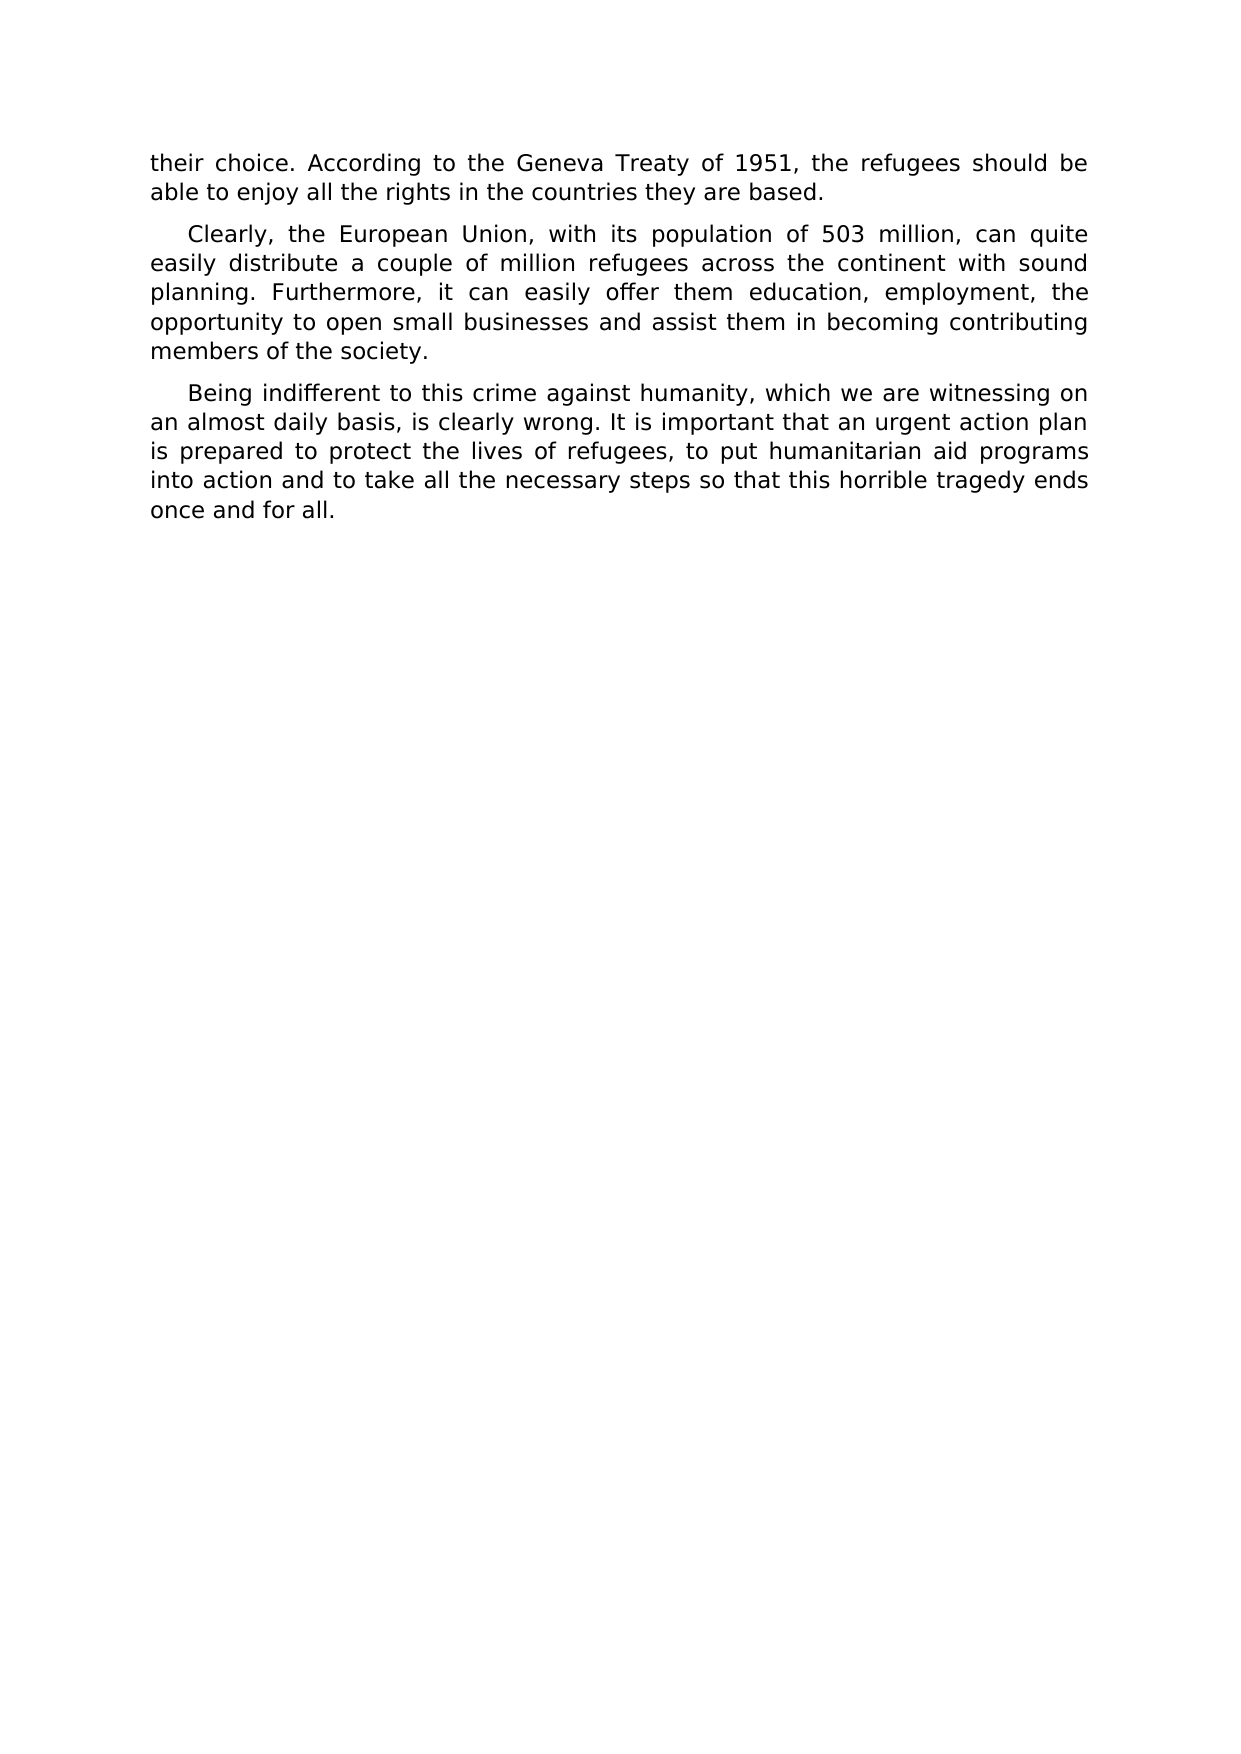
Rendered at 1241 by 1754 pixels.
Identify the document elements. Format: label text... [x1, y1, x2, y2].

text their choice. According to the Geneva Treaty of 1951, the refugees should be able to enjoy all the rights in the countries they are based. [150, 150, 1090, 206]
text Clearly, the European Union, with its population of 503 million, can quite easily distribute a couple of million refugees across the continent with sound planning. Furthermore, it can easily offer them education, employment, the opportunity to open small businesses and assist them in becoming contributing members of the society. [150, 221, 1090, 365]
text Being indifferent to this crime against humanity, which we are witnessing on an almost daily basis, is clearly wrong. It is important that an urgent action plan is prepared to protect the lives of refugees, to put humanitarian aid programs into action and to take all the necessary steps so that this horrible tragedy ends once and for all. [150, 380, 1090, 524]
